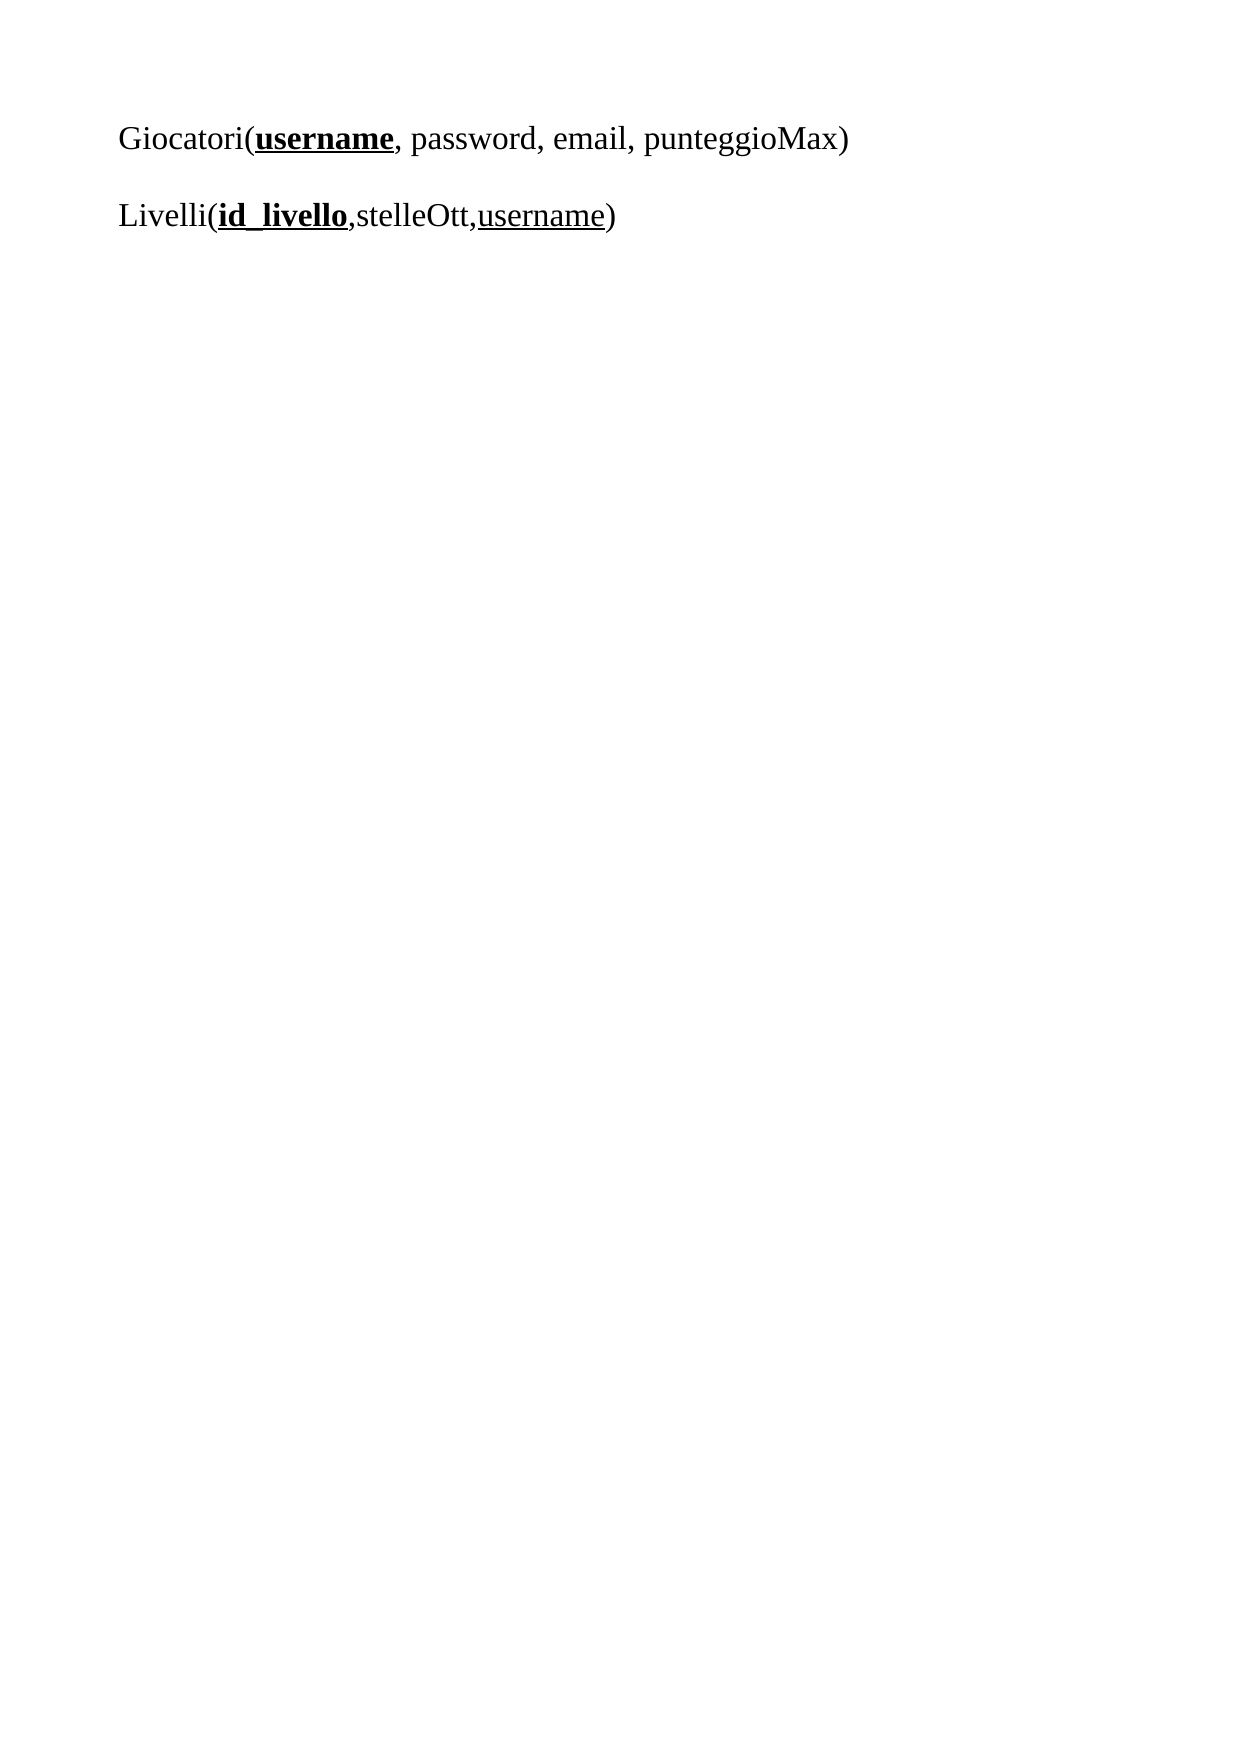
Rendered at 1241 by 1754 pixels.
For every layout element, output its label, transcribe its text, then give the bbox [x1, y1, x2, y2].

text Livelli(id_livello,stelleOtt,username) [118, 195, 1122, 233]
text Giocatori(username, password, email, punteggioMax) [118, 118, 1122, 156]
